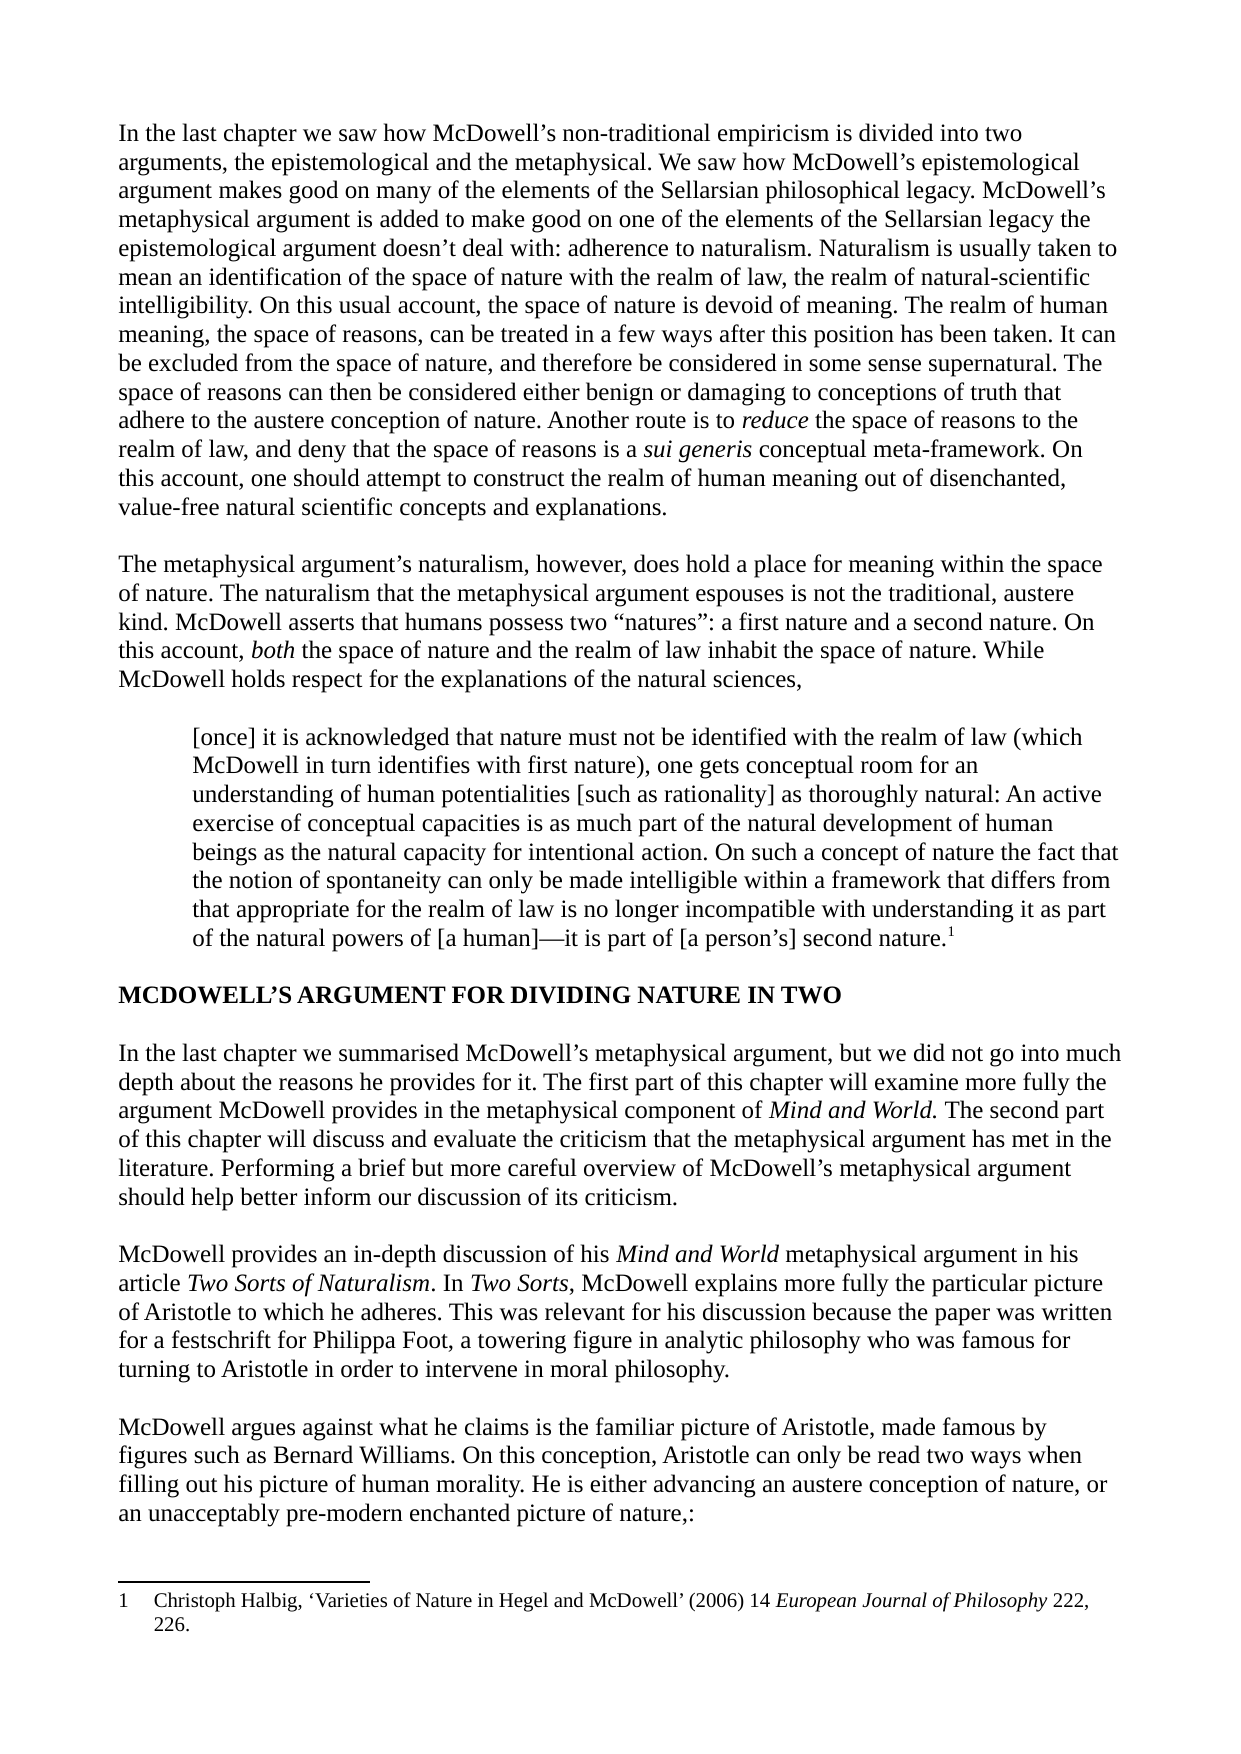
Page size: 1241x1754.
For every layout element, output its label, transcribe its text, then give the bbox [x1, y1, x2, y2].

text McDowell argues against what he claims is the familiar picture of Aristotle, made famous by figures such as Bernard Williams. On this conception, Aristotle can only be read two ways when filling out his picture of human morality. He is either advancing an austere conception of nature, or an unacceptably pre-modern enchanted picture of nature,: [118, 1412, 1122, 1527]
text In the last chapter we saw how McDowell’s non-traditional empiricism is divided into two arguments, the epistemological and the metaphysical. We saw how McDowell’s epistemological argument makes good on many of the elements of the Sellarsian philosophical legacy. McDowell’s metaphysical argument is added to make good on one of the elements of the Sellarsian legacy the epistemological argument doesn’t deal with: adherence to naturalism. Naturalism is usually taken to mean an identification of the space of nature with the realm of law, the realm of natural-scientific intelligibility. On this usual account, the space of nature is devoid of meaning. The realm of human meaning, the space of reasons, can be treated in a few ways after this position has been taken. It can be excluded from the space of nature, and therefore be considered in some sense supernatural. The space of reasons can then be considered either benign or damaging to conceptions of truth that adhere to the austere conception of nature. Another route is to reduce the space of reasons to the realm of law, and deny that the space of reasons is a sui generis conceptual meta-framework. On this account, one should attempt to construct the realm of human meaning out of disenchanted, value-free natural scientific concepts and explanations. [118, 118, 1122, 521]
text MCDOWELL’S ARGUMENT FOR DIVIDING NATURE IN TWO [118, 981, 1122, 1009]
text In the last chapter we summarised McDowell’s metaphysical argument, but we did not go into much depth about the reasons he provides for it. The first part of this chapter will examine more fully the argument McDowell provides in the metaphysical component of Mind and World. The second part of this chapter will discuss and evaluate the criticism that the metaphysical argument has met in the literature. Performing a brief but more careful overview of McDowell’s metaphysical argument should help better inform our discussion of its criticism. [118, 1038, 1122, 1211]
text The metaphysical argument’s naturalism, however, does hold a place for meaning within the space of nature. The naturalism that the metaphysical argument espouses is not the traditional, austere kind. McDowell asserts that humans possess two “natures”: a first nature and a second nature. On this account, both the space of nature and the realm of law inhabit the space of nature. While McDowell holds respect for the explanations of the natural sciences, [118, 549, 1122, 693]
text McDowell provides an in-depth discussion of his Mind and World metaphysical argument in his article Two Sorts of Naturalism. In Two Sorts, McDowell explains more fully the particular picture of Aristotle to which he adheres. This was relevant for his discussion because the paper was written for a festschrift for Philippa Foot, a towering figure in analytic philosophy who was famous for turning to Aristotle in order to intervene in moral philosophy. [118, 1239, 1122, 1383]
text Christoph Halbig, ‘Varieties of Nature in Hegel and McDowell’ (2006) 14 European Journal of Philosophy 222, 226. [118, 1588, 1122, 1636]
text [once] it is acknowledged that nature must not be identified with the realm of law (which McDowell in turn identifies with first nature), one gets conceptual room for an understanding of human potentialities [such as rationality] as thoroughly natural: An active exercise of conceptual capacities is as much part of the natural development of human beings as the natural capacity for intentional action. On such a concept of nature the fact that the notion of spontaneity can only be made intelligible within a framework that differs from that appropriate for the realm of law is no longer incompatible with understanding it as part of the natural powers of [a human]—it is part of [a person’s] second nature. [192, 722, 1122, 952]
